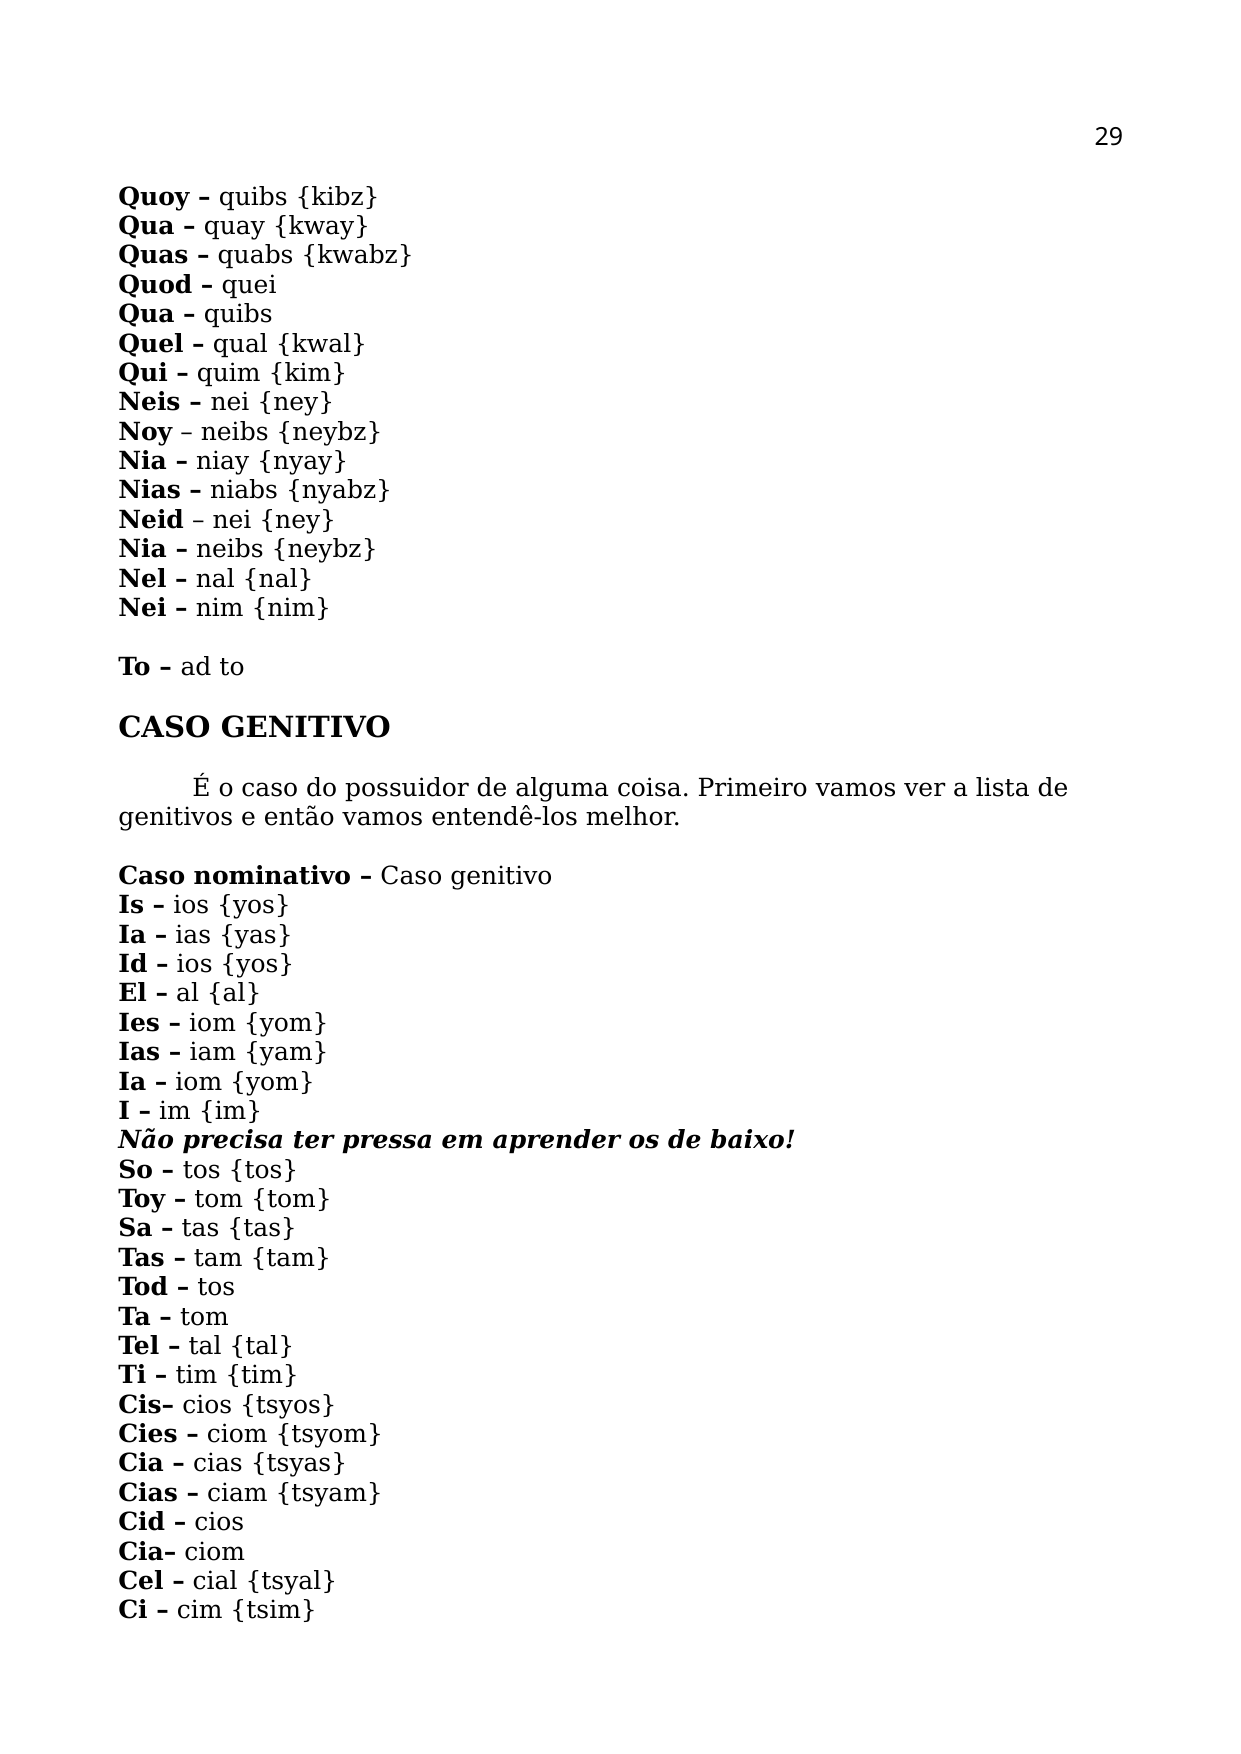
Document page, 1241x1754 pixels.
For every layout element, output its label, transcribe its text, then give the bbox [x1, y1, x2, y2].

text Ti – tim {tim} [118, 1360, 1123, 1390]
text Nia – niay {nyay} [118, 446, 1123, 475]
text Neid – nei {ney} [118, 505, 1123, 534]
text Nias – niabs {nyabz} [118, 475, 1123, 505]
text Quas – quabs {kwabz} [118, 240, 1123, 270]
text Id – ios {yos} [118, 949, 1123, 978]
text Ta – tom [118, 1302, 1123, 1331]
text Nel – nal {nal} [118, 563, 1123, 593]
text El – al {al} [118, 978, 1123, 1008]
text Qui – quim {kim} [118, 358, 1123, 387]
text Ia – iom {yom} [118, 1067, 1123, 1096]
text Quoy – quibs {kibz} [118, 182, 1123, 211]
text Cias – ciam {tsyam} [118, 1478, 1123, 1507]
text Cia – cias {tsyas} [118, 1448, 1123, 1478]
text Qua – quibs [118, 299, 1123, 328]
text Não precisa ter pressa em aprender os de baixo! [118, 1125, 1123, 1155]
text Cia– ciom [118, 1537, 1123, 1566]
text Tas – tam {tam} [118, 1243, 1123, 1272]
text Is – ios {yos} [118, 890, 1123, 920]
text So – tos {tos} [118, 1155, 1123, 1184]
text Cid – cios [118, 1507, 1123, 1537]
text I – im {im} [118, 1096, 1123, 1125]
text Tod – tos [118, 1272, 1123, 1302]
text Cis– cios {tsyos} [118, 1390, 1123, 1419]
text Ia – ias {yas} [118, 920, 1123, 949]
subtitle CASO GENITIVO [118, 710, 1123, 744]
text Cies – ciom {tsyom} [118, 1419, 1123, 1448]
text Noy – neibs {neybz} [118, 417, 1123, 446]
text Neis – nei {ney} [118, 387, 1123, 417]
text Nia – neibs {neybz} [118, 534, 1123, 563]
text Tel – tal {tal} [118, 1331, 1123, 1360]
text Toy – tom {tom} [118, 1184, 1123, 1213]
text Ies – iom {yom} [118, 1008, 1123, 1037]
text Quel – qual {kwal} [118, 328, 1123, 358]
text Quod – quei [118, 270, 1123, 299]
text Nei – nim {nim} [118, 593, 1123, 622]
text Caso nominativo – Caso genitivo [118, 861, 1123, 890]
text Sa – tas {tas} [118, 1213, 1123, 1243]
text É o caso do possuidor de alguma coisa. Primeiro vamos ver a lista de genitivos e então vamos entendê-los melhor. [118, 773, 1123, 832]
text To – ad to [118, 651, 1123, 681]
text Qua – quay {kway} [118, 211, 1123, 240]
text Ias – iam {yam} [118, 1037, 1123, 1067]
text Ci – cim {tsim} [118, 1595, 1123, 1625]
text Cel – cial {tsyal} [118, 1566, 1123, 1595]
